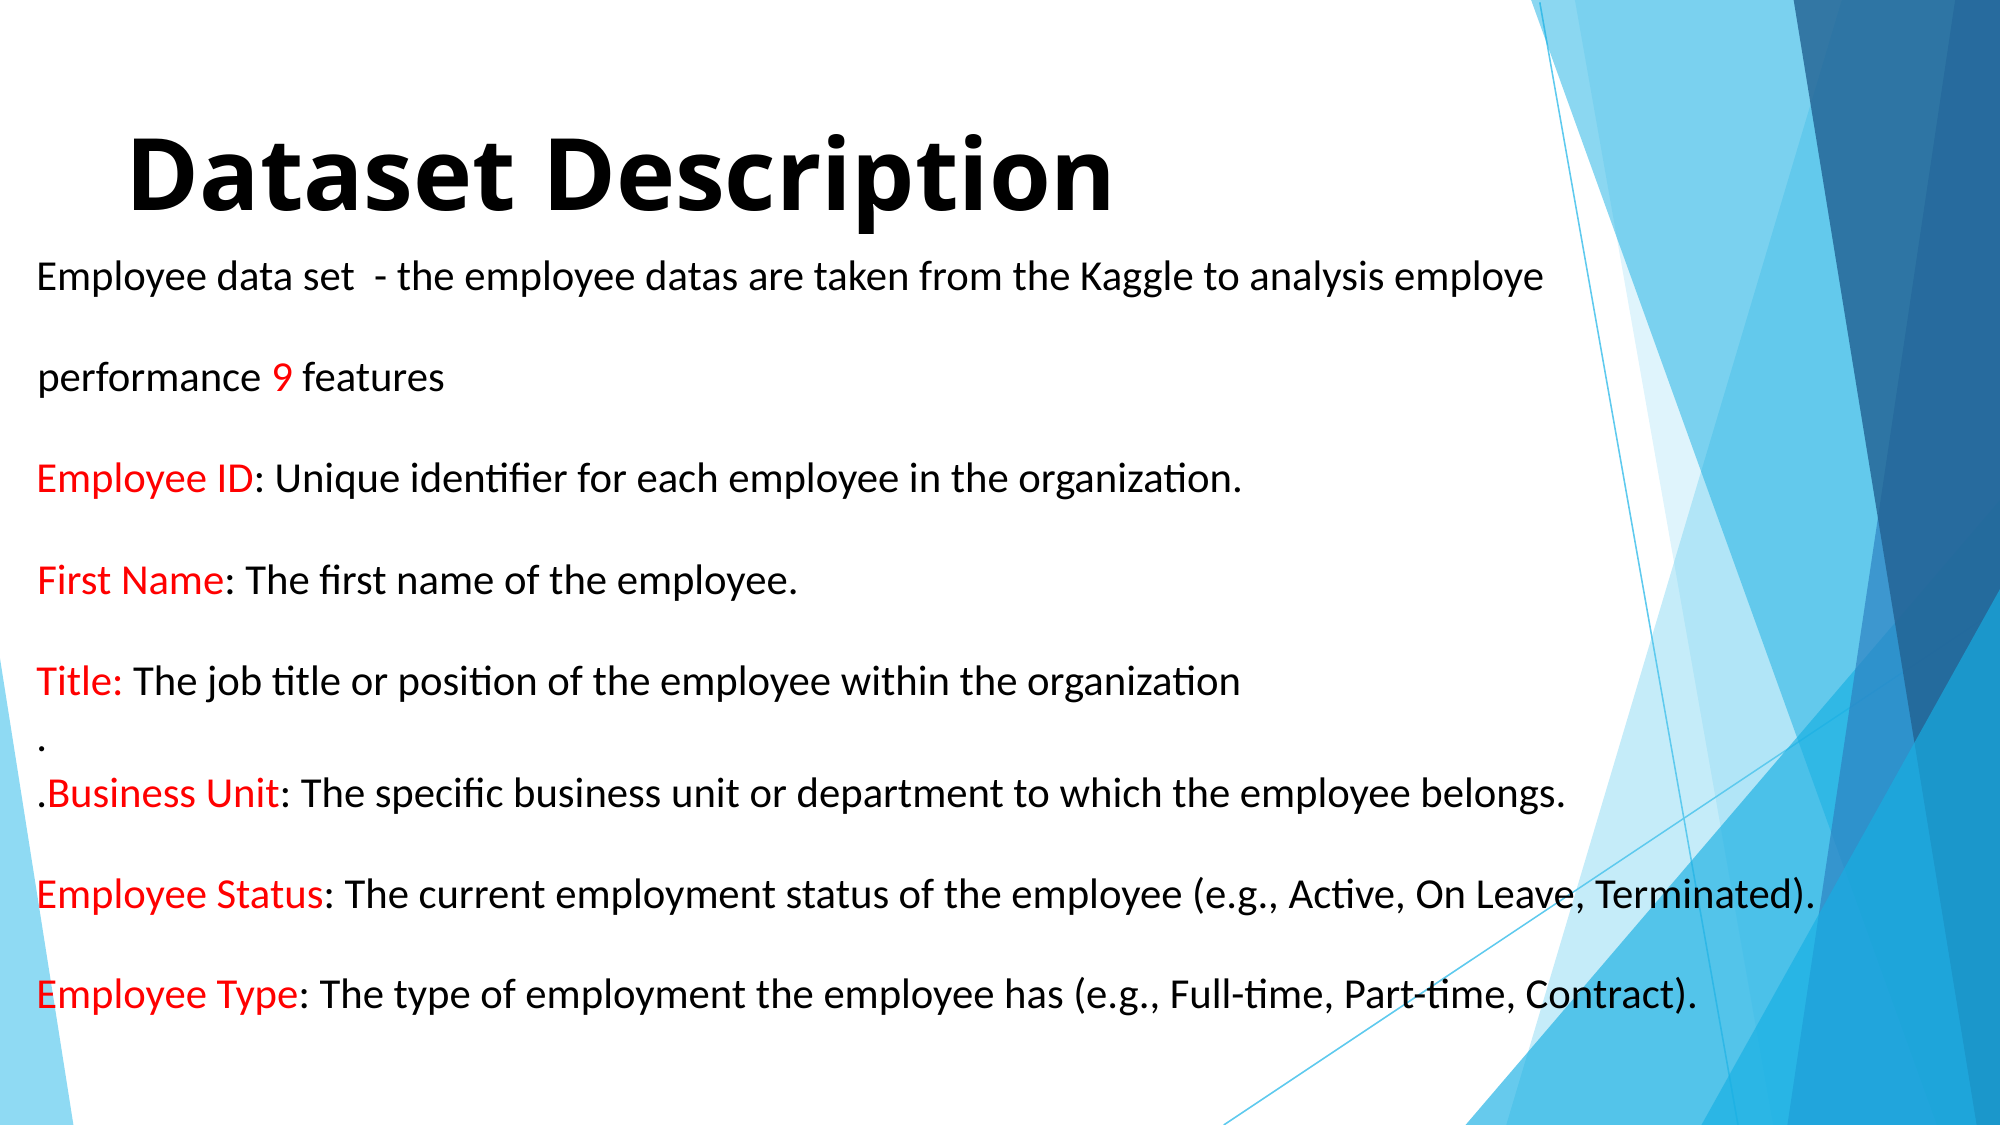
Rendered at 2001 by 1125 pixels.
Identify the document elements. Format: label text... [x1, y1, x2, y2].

text Title: The job title or position of the employee within the organization [36, 654, 1627, 706]
text [1585, 249, 1645, 402]
subtitle [1559, 103, 1616, 239]
text . [36, 710, 1627, 762]
text .Business Unit: The specific business unit or department to which the employee belongs. [36, 766, 1613, 818]
text Employee Type: The type of employment the employee has (e.g., Full-time, Part-time, Contract). [1386, 967, 1553, 1019]
subtitle Dataset Description [126, 103, 1580, 239]
text Employee Status: The current employment status of the employee (e.g., Active, On Leave, Terminated). [36, 867, 1582, 919]
text Employee ID: Unique identifier for each employee in the organization. First Name: The first name of the employee. [36, 451, 1297, 605]
text Employee data set - the employee datas are taken from the Kaggle to analysis employe performance 9 features [36, 249, 1609, 402]
text Employee Type: The type of employment the employee has (e.g., Full-time, Part-time, Contract). [49, 967, 1457, 1019]
